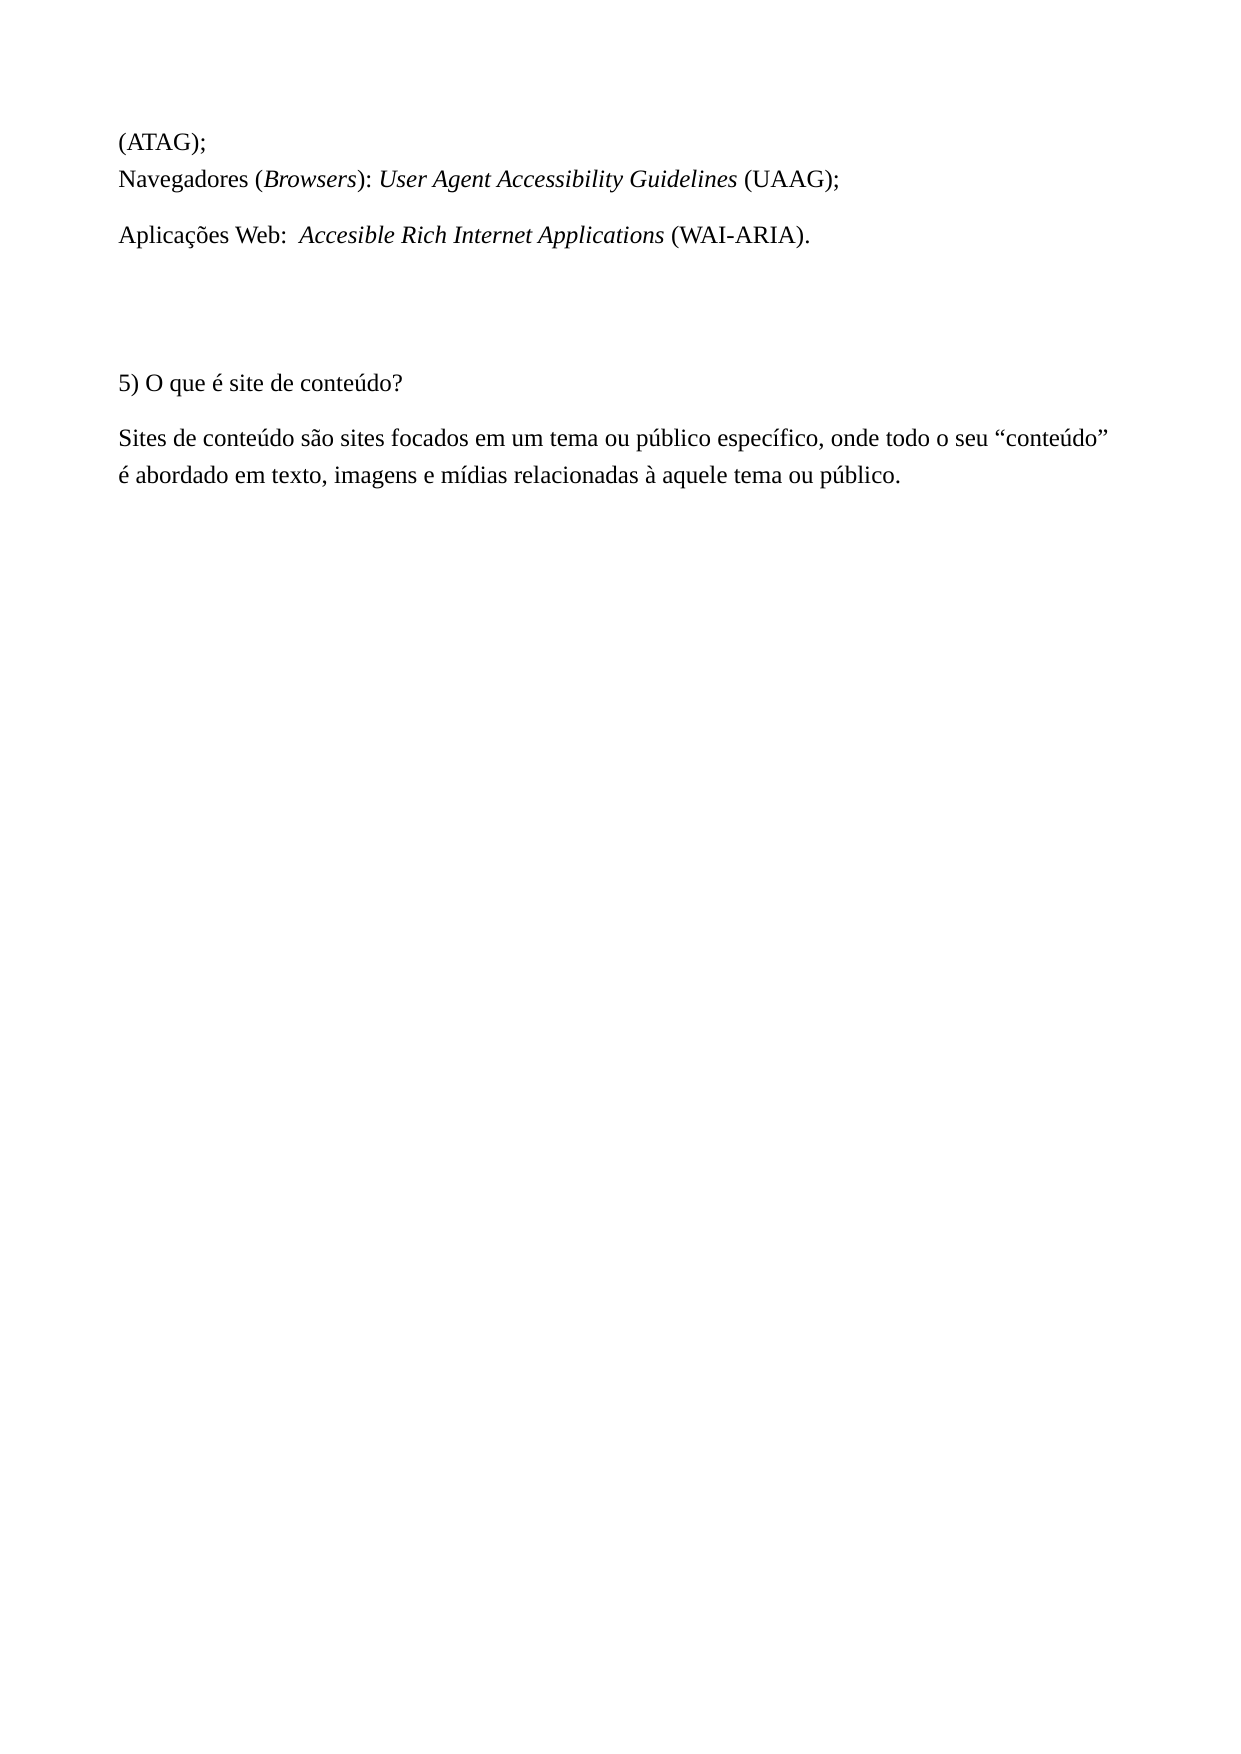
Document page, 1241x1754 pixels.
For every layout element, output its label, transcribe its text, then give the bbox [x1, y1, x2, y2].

text 5) O que é site de conteúdo? [118, 359, 1122, 397]
text Aplicações Web: Accesible Rich Internet Applications (WAI-ARIA). [118, 211, 1122, 286]
text Sites de conteúdo são sites focados em um tema ou público específico, onde todo o seu “conteúdo” é abordado em texto, imagens e mídias relacionadas à aquele tema ou público. [118, 414, 1122, 489]
text (ATAG); Navegadores (Browsers): User Agent Accessibility Guidelines (UAAG); [118, 118, 1122, 193]
